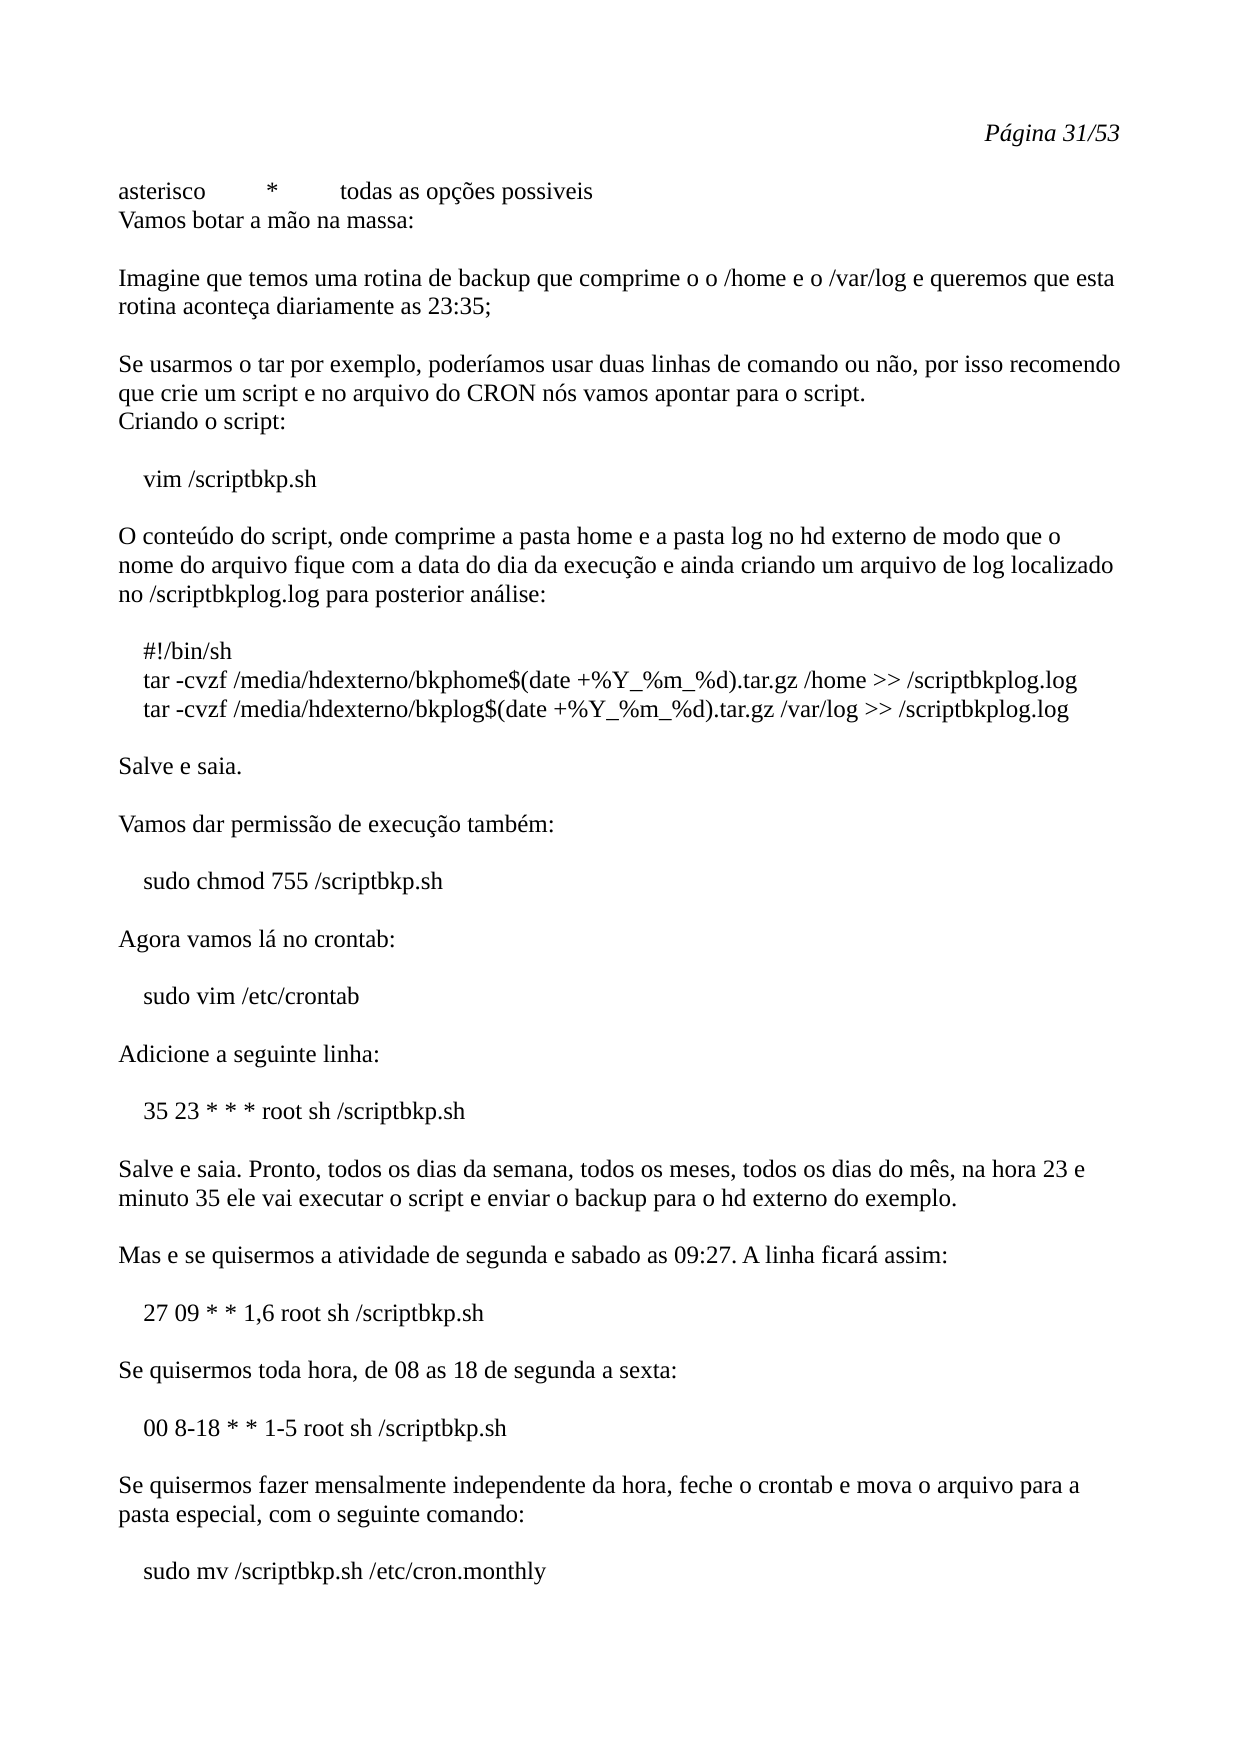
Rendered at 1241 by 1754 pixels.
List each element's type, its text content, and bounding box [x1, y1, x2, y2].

text Criando o script: [118, 406, 1122, 435]
text Se quisermos fazer mensalmente independente da hora, feche o crontab e mova o arquivo para a pasta especial, com o seguinte comando: [118, 1470, 1122, 1528]
text sudo vim /etc/crontab [118, 981, 1122, 1010]
text O conteúdo do script, onde comprime a pasta home e a pasta log no hd externo de modo que o nome do arquivo fique com a data do dia da execução e ainda criando um arquivo de log localizado no /scriptbkplog.log para posterior análise: [118, 521, 1122, 608]
text Vamos botar a mão na massa: [118, 205, 1122, 234]
text Imagine que temos uma rotina de backup que comprime o o /home e o /var/log e queremos que esta rotina aconteça diariamente as 23:35; [118, 263, 1122, 320]
text sudo chmod 755 /scriptbkp.sh [118, 866, 1122, 895]
text sudo mv /scriptbkp.sh /etc/cron.monthly [118, 1556, 1122, 1585]
text Mas e se quisermos a atividade de segunda e sabado as 09:27. A linha ficará assim: [118, 1240, 1122, 1269]
text 27 09 * * 1,6 root sh /scriptbkp.sh [118, 1298, 1122, 1326]
text #!/bin/sh [118, 636, 1122, 665]
text tar -cvzf /media/hdexterno/bkphome$(date +%Y_%m_%d).tar.gz /home >> /scriptbkplog.log [118, 665, 1122, 694]
text asterisco * todas as opções possiveis [118, 176, 1122, 205]
text 35 23 * * * root sh /scriptbkp.sh [118, 1096, 1122, 1125]
text tar -cvzf /media/hdexterno/bkplog$(date +%Y_%m_%d).tar.gz /var/log >> /scriptbkplog.log [118, 694, 1122, 723]
text Salve e saia. Pronto, todos os dias da semana, todos os meses, todos os dias do mês, na hora 23 e minuto 35 ele vai executar o script e enviar o backup para o hd externo do exemplo. [118, 1154, 1122, 1211]
text Se quisermos toda hora, de 08 as 18 de segunda a sexta: [118, 1355, 1122, 1384]
text Agora vamos lá no crontab: [118, 924, 1122, 953]
text Se usarmos o tar por exemplo, poderíamos usar duas linhas de comando ou não, por isso recomendo que crie um script e no arquivo do CRON nós vamos apontar para o script. [118, 349, 1122, 406]
text vim /scriptbkp.sh [118, 464, 1122, 493]
text Salve e saia. [118, 751, 1122, 780]
text Vamos dar permissão de execução também: [118, 809, 1122, 838]
text 00 8-18 * * 1-5 root sh /scriptbkp.sh [118, 1413, 1122, 1441]
text Adicione a seguinte linha: [118, 1039, 1122, 1068]
